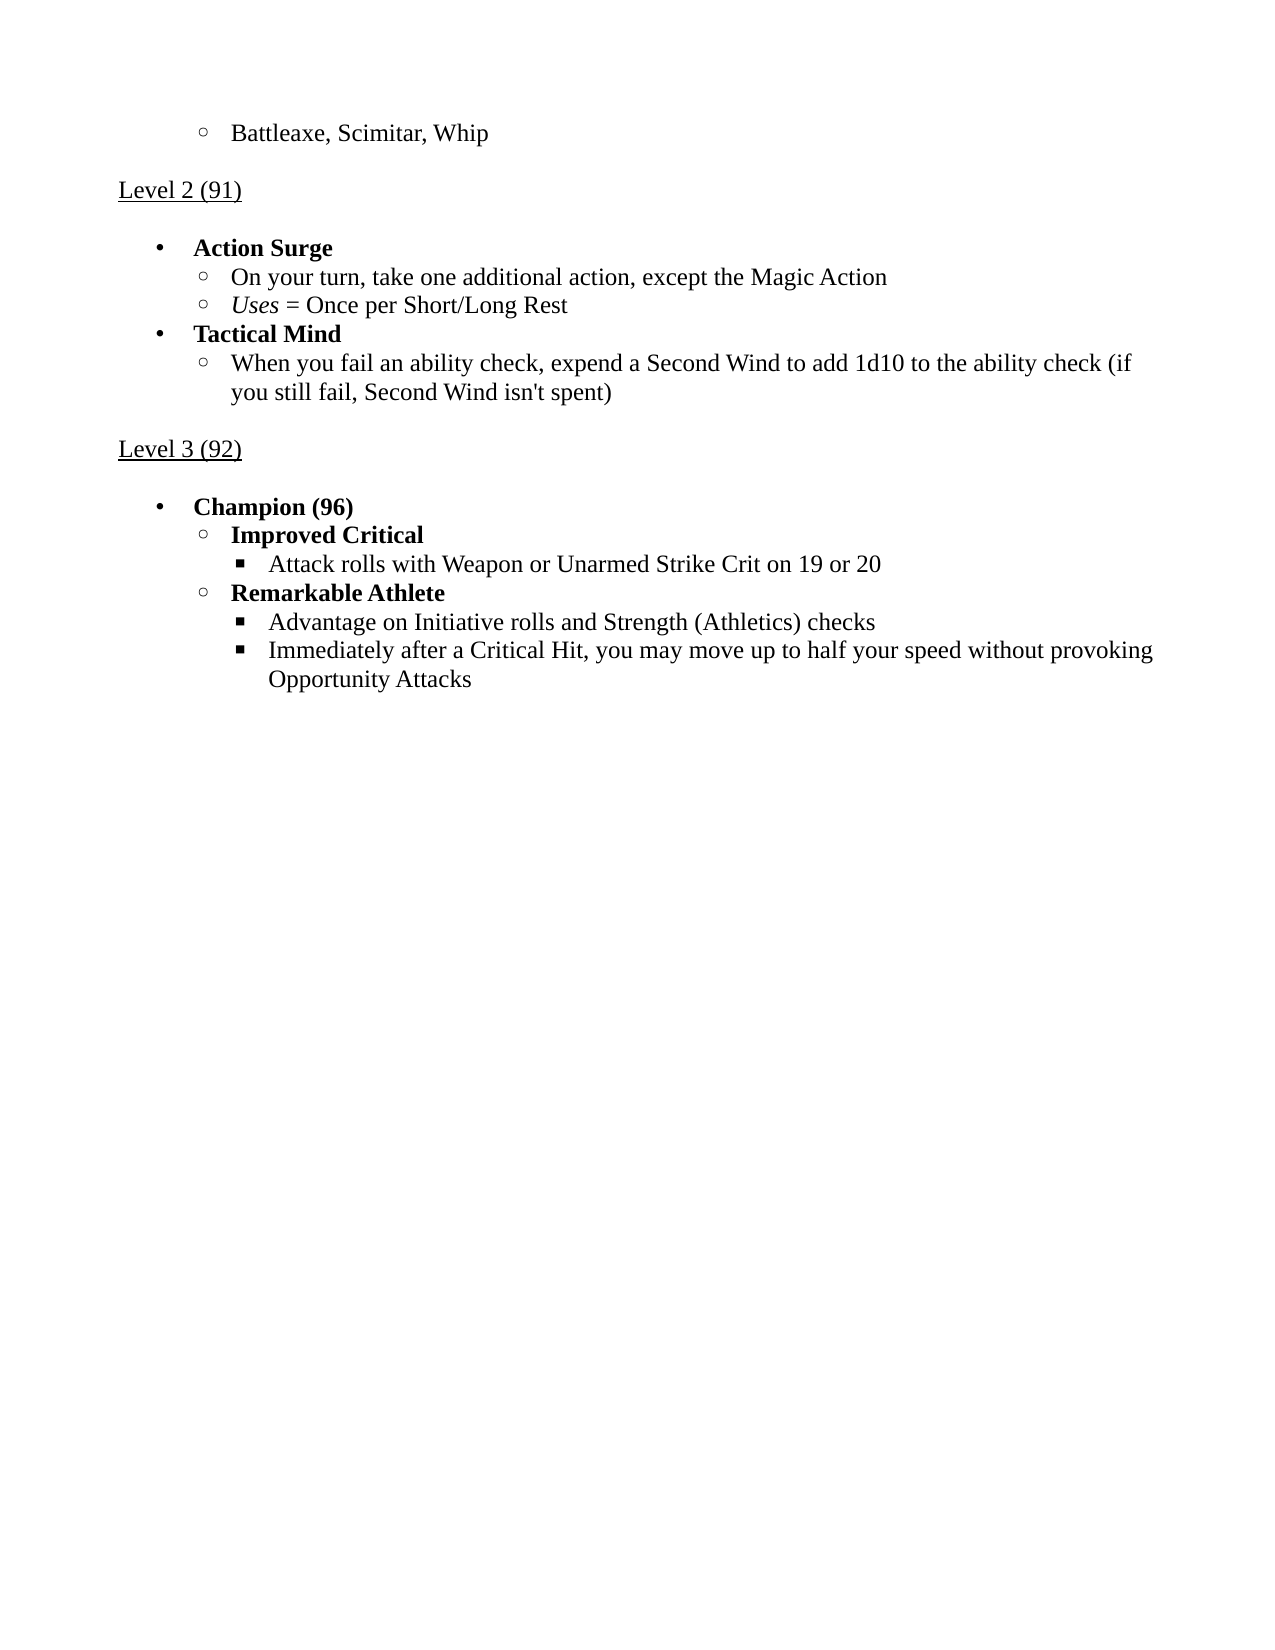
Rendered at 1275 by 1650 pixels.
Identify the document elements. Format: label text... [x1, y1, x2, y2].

list Champion (96) [156, 492, 1157, 521]
list Uses = Once per Short/Long Rest [193, 291, 1157, 319]
list When you fail an ability check, expend a Second Wind to add 1d10 to the ability check (if you still fail, Second Wind isn't spent) [193, 348, 1157, 406]
list Action Surge [156, 233, 1157, 262]
list Attack rolls with Weapon or Unarmed Strike Crit on 19 or 20 [231, 549, 1157, 578]
text Level 3 (92) [118, 434, 1157, 463]
list Battleaxe, Scimitar, Whip [193, 118, 1157, 147]
list Improved Critical [193, 521, 1157, 549]
list On your turn, take one additional action, except the Magic Action [193, 262, 1157, 291]
list Tactical Mind [156, 319, 1157, 348]
list Immediately after a Critical Hit, you may move up to half your speed without provoking Opportunity Attacks [231, 636, 1157, 693]
text Level 2 (91) [118, 176, 1157, 204]
list Advantage on Initiative rolls and Strength (Athletics) checks [231, 607, 1157, 636]
list Remarkable Athlete [193, 578, 1157, 607]
